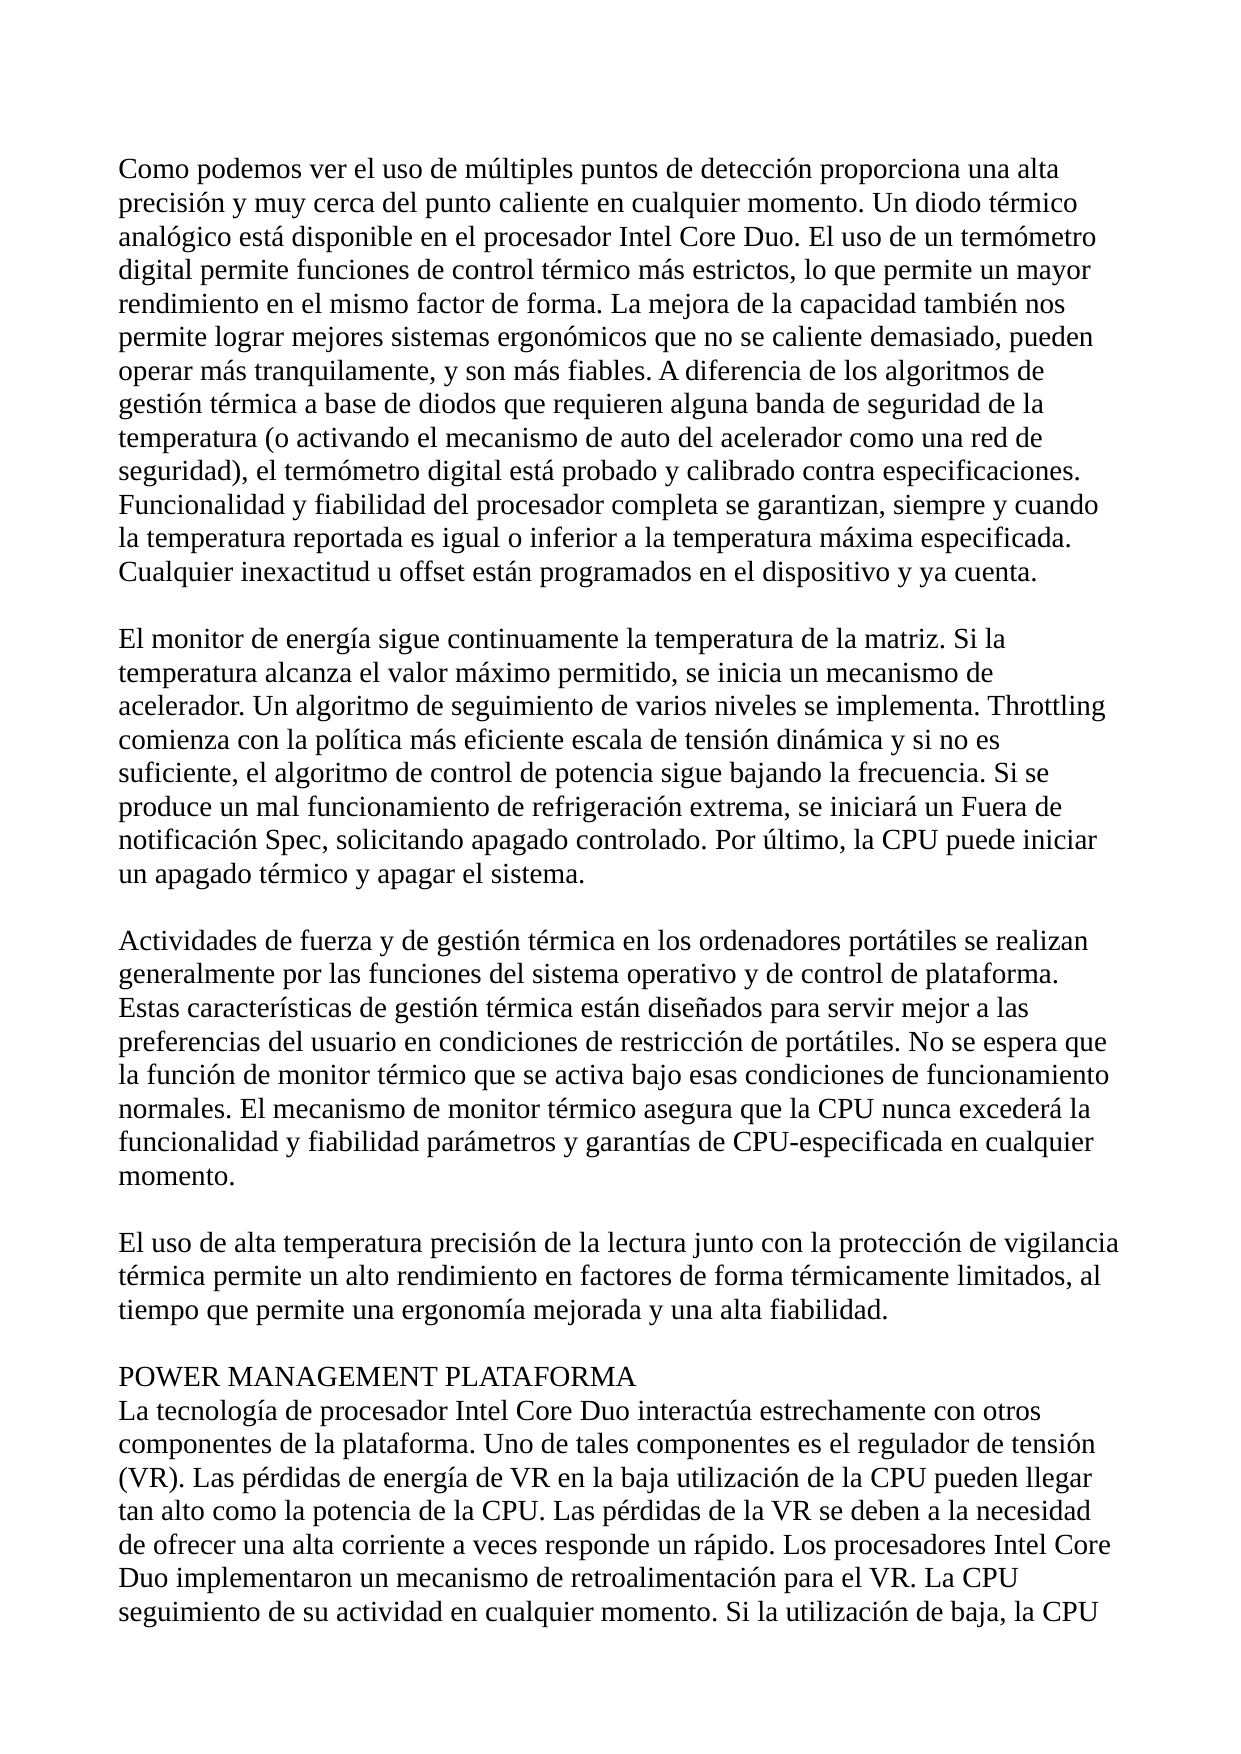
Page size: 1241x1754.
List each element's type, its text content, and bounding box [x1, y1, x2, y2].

text POWER MANAGEMENT PLATAFORMA [118, 1359, 1122, 1393]
text Como podemos ver el uso de múltiples puntos de detección proporciona una alta precisión y muy cerca del punto caliente en cualquier momento. Un diodo térmico analógico está disponible en el procesador Intel Core Duo. El uso de un termómetro digital permite funciones de control térmico más estrictos, lo que permite un mayor rendimiento en el mismo factor de forma. La mejora de la capacidad también nos permite lograr mejores sistemas ergonómicos que no se caliente demasiado, pueden operar más tranquilamente, y son más fiables. A diferencia de los algoritmos de gestión térmica a base de diodos que requieren alguna banda de seguridad de la temperatura (o activando el mecanismo de auto del acelerador como una red de seguridad), el termómetro digital está probado y calibrado contra especificaciones. Funcionalidad y fiabilidad del procesador completa se garantizan, siempre y cuando la temperatura reportada es igual o inferior a la temperatura máxima especificada. Cualquier inexactitud u offset están programados en el dispositivo y ya cuenta. [118, 152, 1122, 588]
text La tecnología de procesador Intel Core Duo interactúa estrechamente con otros componentes de la plataforma. Uno de tales componentes es el regulador de tensión (VR). Las pérdidas de energía de VR en la baja utilización de la CPU pueden llegar tan alto como la potencia de la CPU. Las pérdidas de la VR se deben a la necesidad de ofrecer una alta corriente a veces responde un rápido. Los procesadores Intel Core Duo implementaron un mecanismo de retroalimentación para el VR. La CPU seguimiento de su actividad en cualquier momento. Si la utilización de baja, la CPU [118, 1393, 1122, 1627]
text Actividades de fuerza y de gestión térmica en los ordenadores portátiles se realizan generalmente por las funciones del sistema operativo y de control de plataforma. Estas características de gestión térmica están diseñados para servir mejor a las preferencias del usuario en condiciones de restricción de portátiles. No se espera que la función de monitor térmico que se activa bajo esas condiciones de funcionamiento normales. El mecanismo de monitor térmico asegura que la CPU nunca excederá la funcionalidad y fiabilidad parámetros y garantías de CPU-especificada en cualquier momento. [118, 923, 1122, 1191]
text El monitor de energía sigue continuamente la temperatura de la matriz. Si la temperatura alcanza el valor máximo permitido, se inicia un mecanismo de acelerador. Un algoritmo de seguimiento de varios niveles se implementa. Throttling comienza con la política más eficiente escala de tensión dinámica y si no es suficiente, el algoritmo de control de potencia sigue bajando la frecuencia. Si se produce un mal funcionamiento de refrigeración extrema, se iniciará un Fuera de notificación Spec, solicitando apagado controlado. Por último, la CPU puede iniciar un apagado térmico y apagar el sistema. [118, 621, 1122, 889]
text El uso de alta temperatura precisión de la lectura junto con la protección de vigilancia térmica permite un alto rendimiento en factores de forma térmicamente limitados, al tiempo que permite una ergonomía mejorada y una alta fiabilidad. [118, 1225, 1122, 1326]
